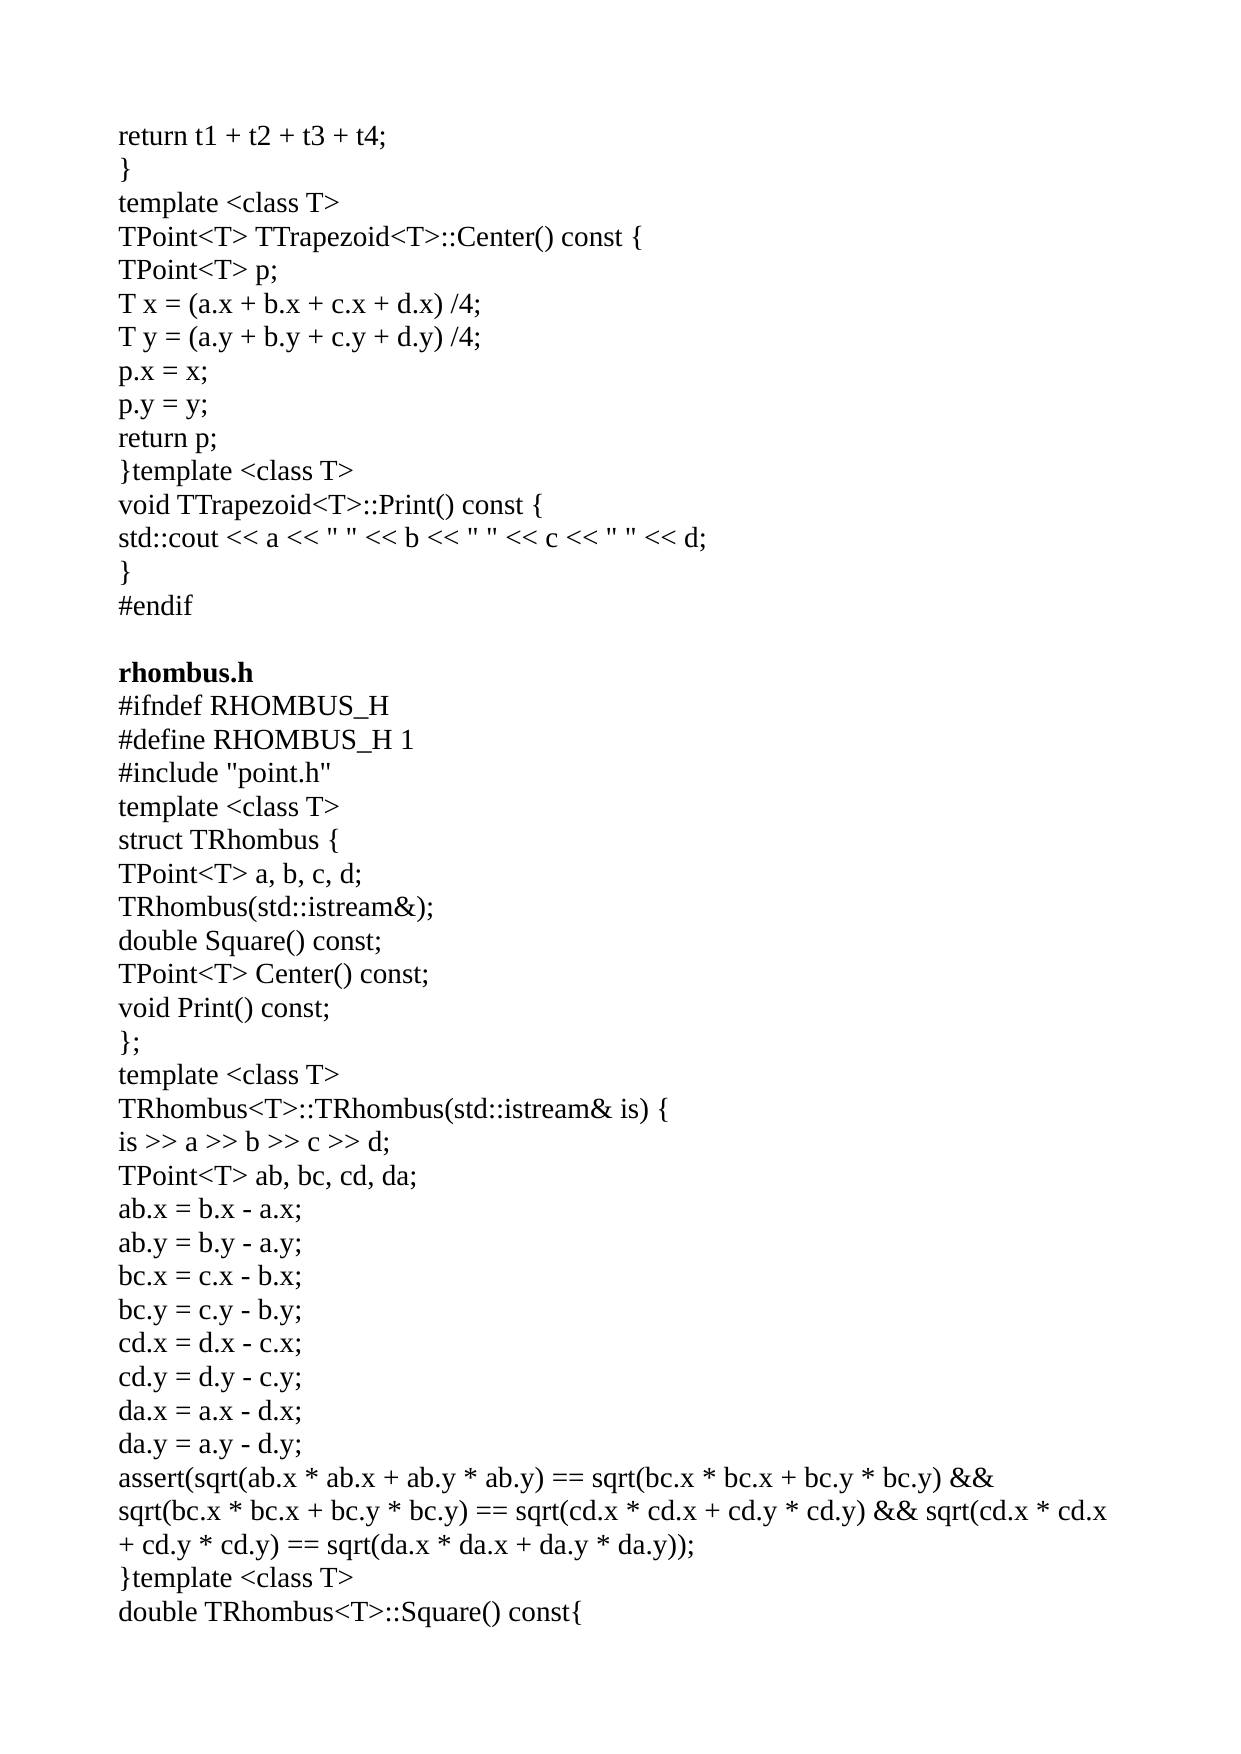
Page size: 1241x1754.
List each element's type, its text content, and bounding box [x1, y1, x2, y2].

text rhombus.h [118, 655, 1122, 688]
text T y = (a.y + b.y + c.y + d.y) /4; [118, 319, 1122, 353]
text std::cout << a << " " << b << " " << c << " " << d; [118, 521, 1122, 554]
text p.y = y; [118, 386, 1122, 420]
text #include "point.h" [118, 755, 1122, 789]
text ab.y = b.y - a.y; [118, 1225, 1122, 1258]
text #endif [118, 588, 1122, 621]
text } [118, 554, 1122, 588]
text T x = (a.x + b.x + c.x + d.x) /4; [118, 286, 1122, 319]
text sqrt(bc.x * bc.x + bc.y * bc.y) == sqrt(cd.x * cd.x + cd.y * cd.y) && sqrt(cd.x * cd.x [118, 1493, 1122, 1527]
text void TTrapezoid<T>::Print() const { [118, 487, 1122, 521]
text }; [118, 1024, 1122, 1057]
text struct TRhombus { [118, 822, 1122, 856]
text void Print() const; [118, 990, 1122, 1024]
text + cd.y * cd.y) == sqrt(da.x * da.x + da.y * da.y)); [118, 1527, 1122, 1560]
text p.x = x; [118, 353, 1122, 386]
text double Square() const; [118, 923, 1122, 957]
text assert(sqrt(ab.x * ab.x + ab.y * ab.y) == sqrt(bc.x * bc.x + bc.y * bc.y) && [118, 1460, 1122, 1493]
text cd.y = d.y - c.y; [118, 1359, 1122, 1393]
text bc.y = c.y - b.y; [118, 1292, 1122, 1326]
text TPoint<T> TTrapezoid<T>::Center() const { [118, 219, 1122, 252]
text TPoint<T> p; [118, 252, 1122, 286]
text template <class T> [118, 789, 1122, 822]
text TPoint<T> ab, bc, cd, da; [118, 1158, 1122, 1191]
text return t1 + t2 + t3 + t4; [118, 118, 1122, 152]
text #ifndef RHOMBUS_H [118, 688, 1122, 722]
text da.y = a.y - d.y; [118, 1426, 1122, 1460]
text TRhombus(std::istream&); [118, 889, 1122, 923]
text is >> a >> b >> c >> d; [118, 1124, 1122, 1158]
text double TRhombus<T>::Square() const{ [118, 1594, 1122, 1627]
text } [118, 152, 1122, 185]
text da.x = a.x - d.x; [118, 1393, 1122, 1426]
text }template <class T> [118, 453, 1122, 487]
text #define RHOMBUS_H 1 [118, 722, 1122, 755]
text cd.x = d.x - c.x; [118, 1326, 1122, 1359]
text bc.x = c.x - b.x; [118, 1258, 1122, 1292]
text template <class T> [118, 185, 1122, 219]
text ab.x = b.x - a.x; [118, 1191, 1122, 1225]
text }template <class T> [118, 1560, 1122, 1594]
text return p; [118, 420, 1122, 453]
text TRhombus<T>::TRhombus(std::istream& is) { [118, 1091, 1122, 1124]
text TPoint<T> a, b, c, d; [118, 856, 1122, 889]
text TPoint<T> Center() const; [118, 957, 1122, 990]
text template <class T> [118, 1057, 1122, 1091]
